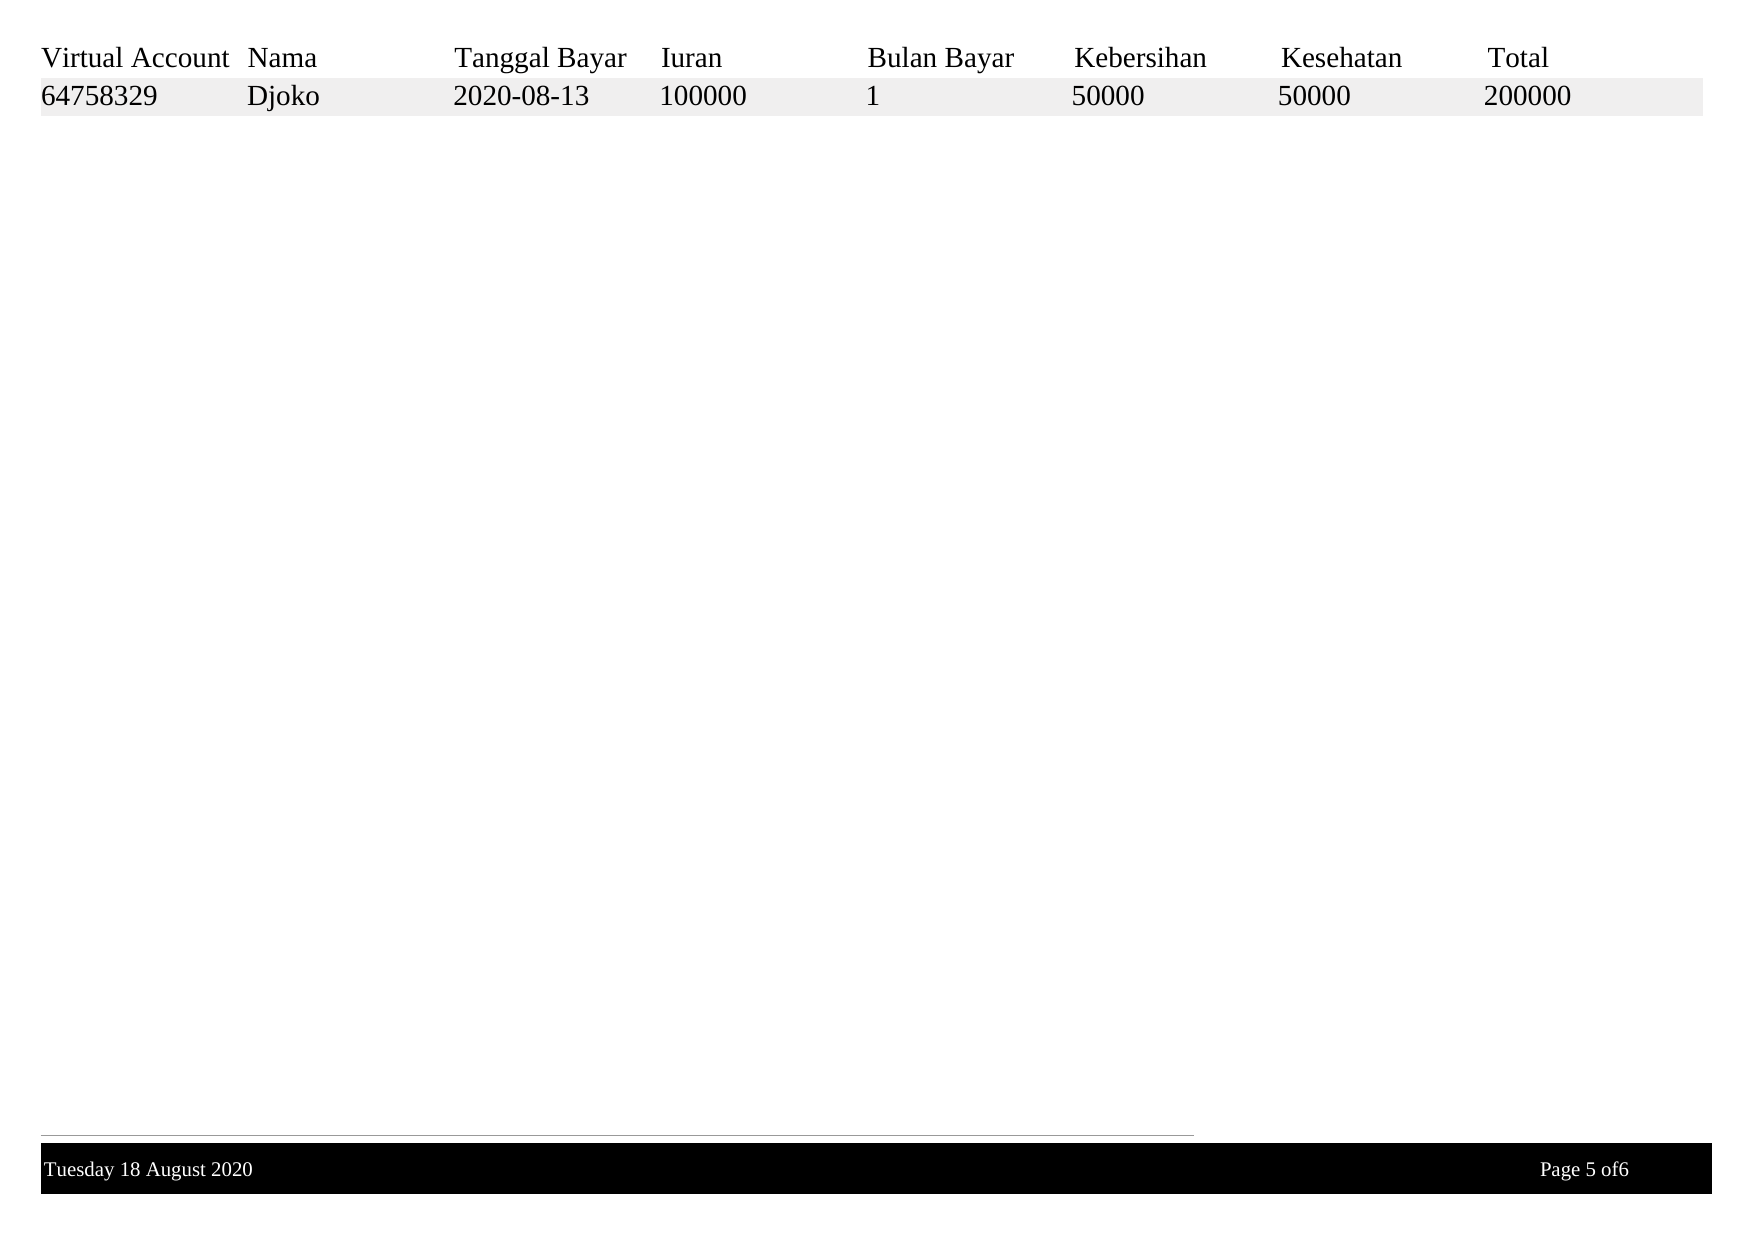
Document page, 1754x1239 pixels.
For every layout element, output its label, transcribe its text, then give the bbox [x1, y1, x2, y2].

table_header 64758329 [41, 78, 247, 116]
table_cell [1712, 41, 1753, 78]
table_header [454, 0, 661, 41]
table_header [1074, 0, 1199, 41]
table_cell [0, 116, 41, 1136]
table_cell [1199, 1137, 1281, 1143]
table_header 200000 [1484, 78, 1690, 116]
table_header [1703, 0, 1712, 41]
table_cell [1281, 116, 1487, 1136]
table_cell [1712, 1137, 1753, 1143]
table_header [0, 0, 41, 41]
table_header [1281, 0, 1487, 41]
table_cell [454, 1137, 661, 1143]
table_cell [661, 116, 867, 1135]
table_cell [1701, 1149, 1710, 1189]
table_cell [41, 1143, 1712, 1194]
table_header [868, 0, 1074, 41]
table_header [661, 0, 867, 41]
table_cell [248, 1137, 454, 1143]
table_cell [454, 116, 661, 1135]
table_cell [454, 1149, 1451, 1189]
table_cell Tanggal Bayar [454, 41, 661, 78]
table_cell [1694, 116, 1703, 1136]
table_cell [868, 116, 1074, 1135]
table_cell 6 [1618, 1149, 1701, 1189]
table_header [1451, 1143, 1618, 1149]
table_cell [1703, 41, 1712, 78]
table_cell [1703, 116, 1712, 1136]
table_cell Kesehatan [1281, 41, 1487, 78]
table_header [41, 0, 247, 41]
table_cell [1712, 116, 1753, 1136]
table_header 1 [865, 78, 1071, 116]
table_cell Kebersihan [1074, 41, 1281, 78]
table_header 100000 [659, 78, 865, 116]
table_cell Virtual Account [41, 41, 247, 78]
table_cell [868, 1137, 1074, 1143]
table_cell [1074, 1137, 1199, 1143]
table_cell [1712, 1143, 1753, 1194]
table_header [1690, 78, 1700, 116]
table_cell [1199, 116, 1281, 1136]
table_header 2020-08-13 [453, 78, 659, 116]
table_cell [1694, 1137, 1703, 1143]
table_header Djoko [247, 78, 453, 116]
table_cell Total [1488, 41, 1694, 78]
table_cell Page 5 of [1451, 1149, 1618, 1189]
table_cell Iuran [661, 41, 867, 78]
table_cell [41, 116, 247, 1135]
table_header [454, 1143, 1451, 1149]
table_cell [0, 41, 41, 78]
table_cell [1703, 78, 1712, 116]
table_cell [1712, 78, 1753, 116]
table_cell [0, 78, 41, 116]
table_cell Nama [248, 41, 454, 78]
table_header [1199, 0, 1281, 41]
table_cell [1488, 116, 1694, 1136]
table_header [1701, 1143, 1710, 1149]
table_cell [1281, 1137, 1487, 1143]
table_header [248, 0, 454, 41]
table_cell Bulan Bayar [868, 41, 1074, 78]
table_cell [1488, 1137, 1694, 1143]
table_header [1712, 0, 1753, 41]
table_cell [1074, 116, 1199, 1136]
table_cell [41, 1137, 247, 1143]
table_cell Tuesday 18 August 2020 [44, 1149, 454, 1189]
table_header [1488, 0, 1694, 41]
table_cell [0, 1143, 41, 1194]
table_cell [661, 1137, 867, 1143]
table_header [1694, 0, 1703, 41]
table_cell [248, 116, 454, 1135]
table_cell [0, 1137, 41, 1143]
table_cell [1694, 41, 1703, 78]
table_cell [1703, 1137, 1712, 1143]
table_header [1618, 1143, 1701, 1149]
table_header 50000 [1278, 78, 1484, 116]
table_header 50000 [1071, 78, 1278, 116]
table_header [44, 1143, 454, 1149]
